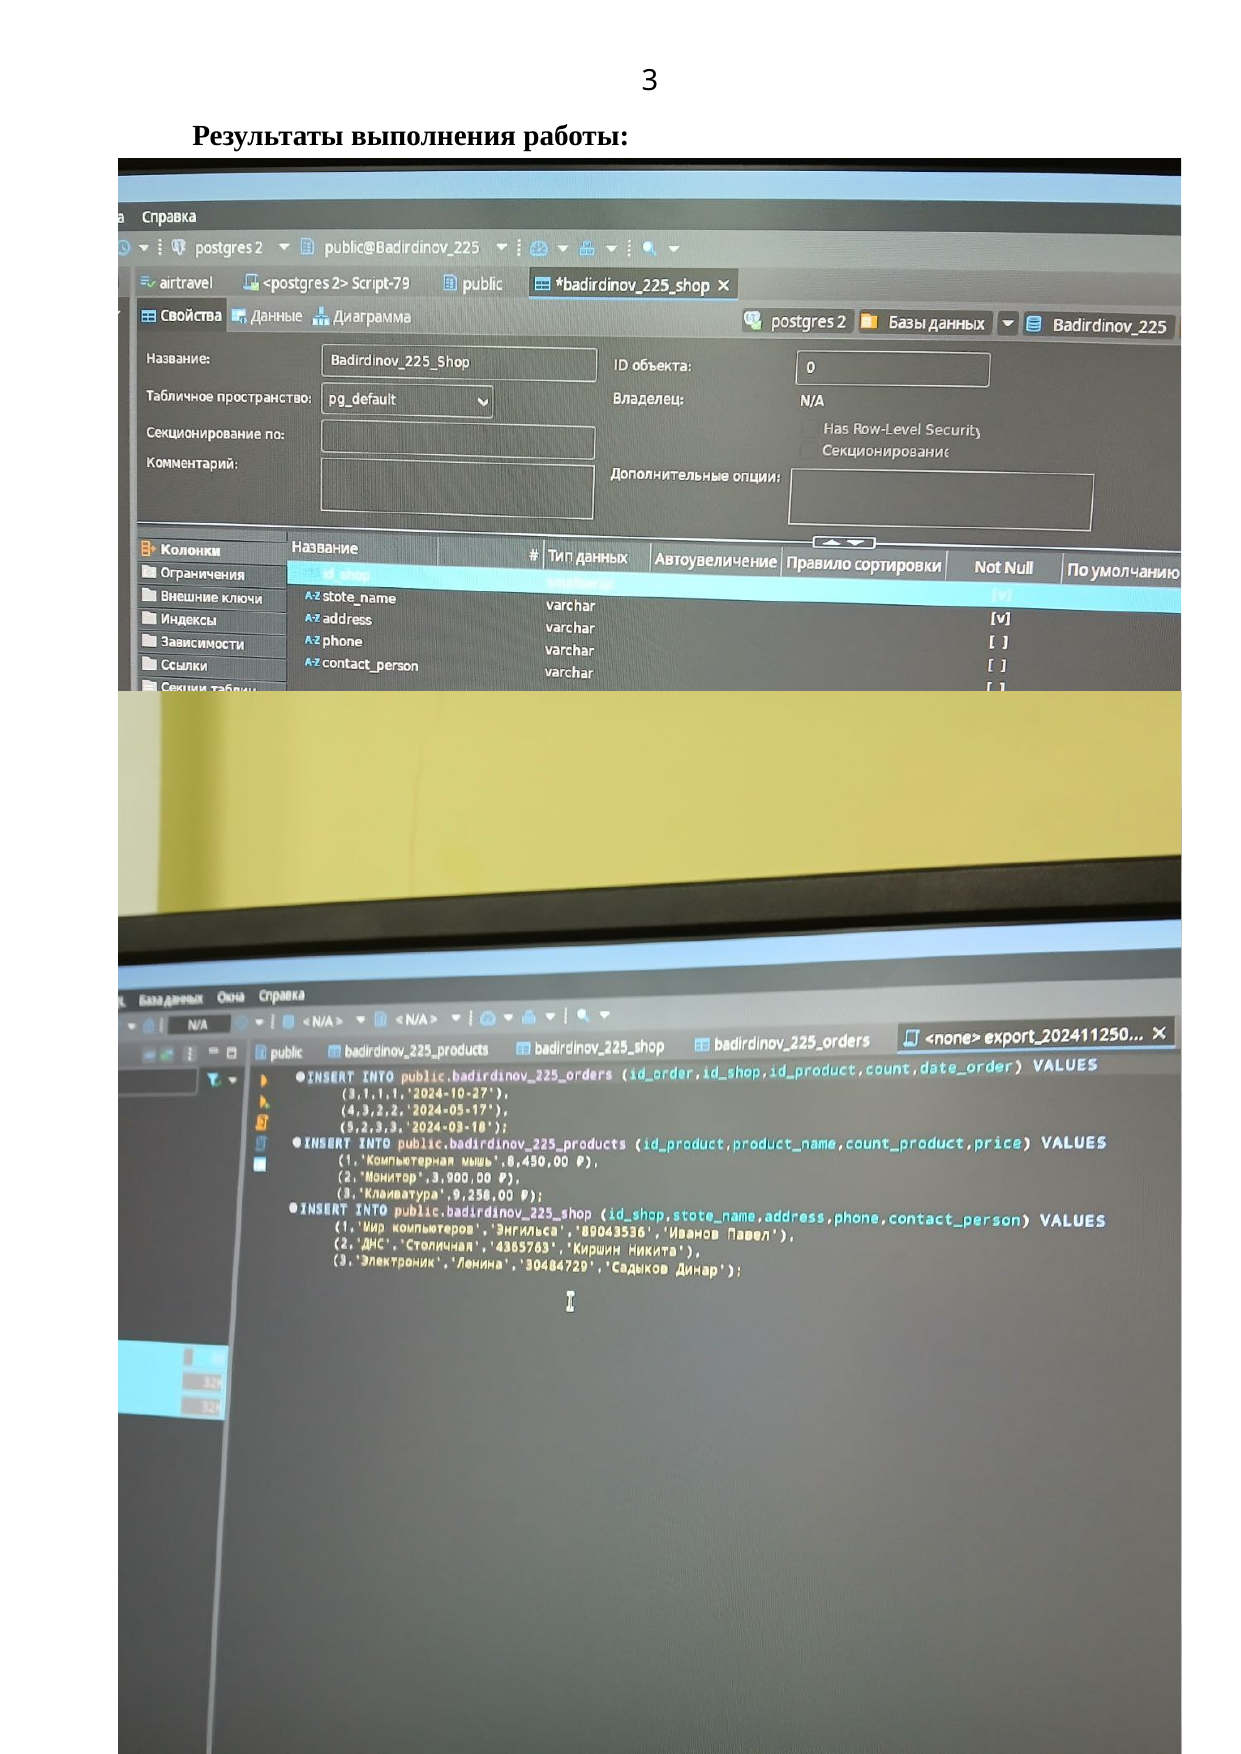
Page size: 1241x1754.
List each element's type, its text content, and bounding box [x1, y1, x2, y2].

text Результаты выполнения работы: [118, 118, 1181, 152]
picture [118, 158, 1182, 1754]
